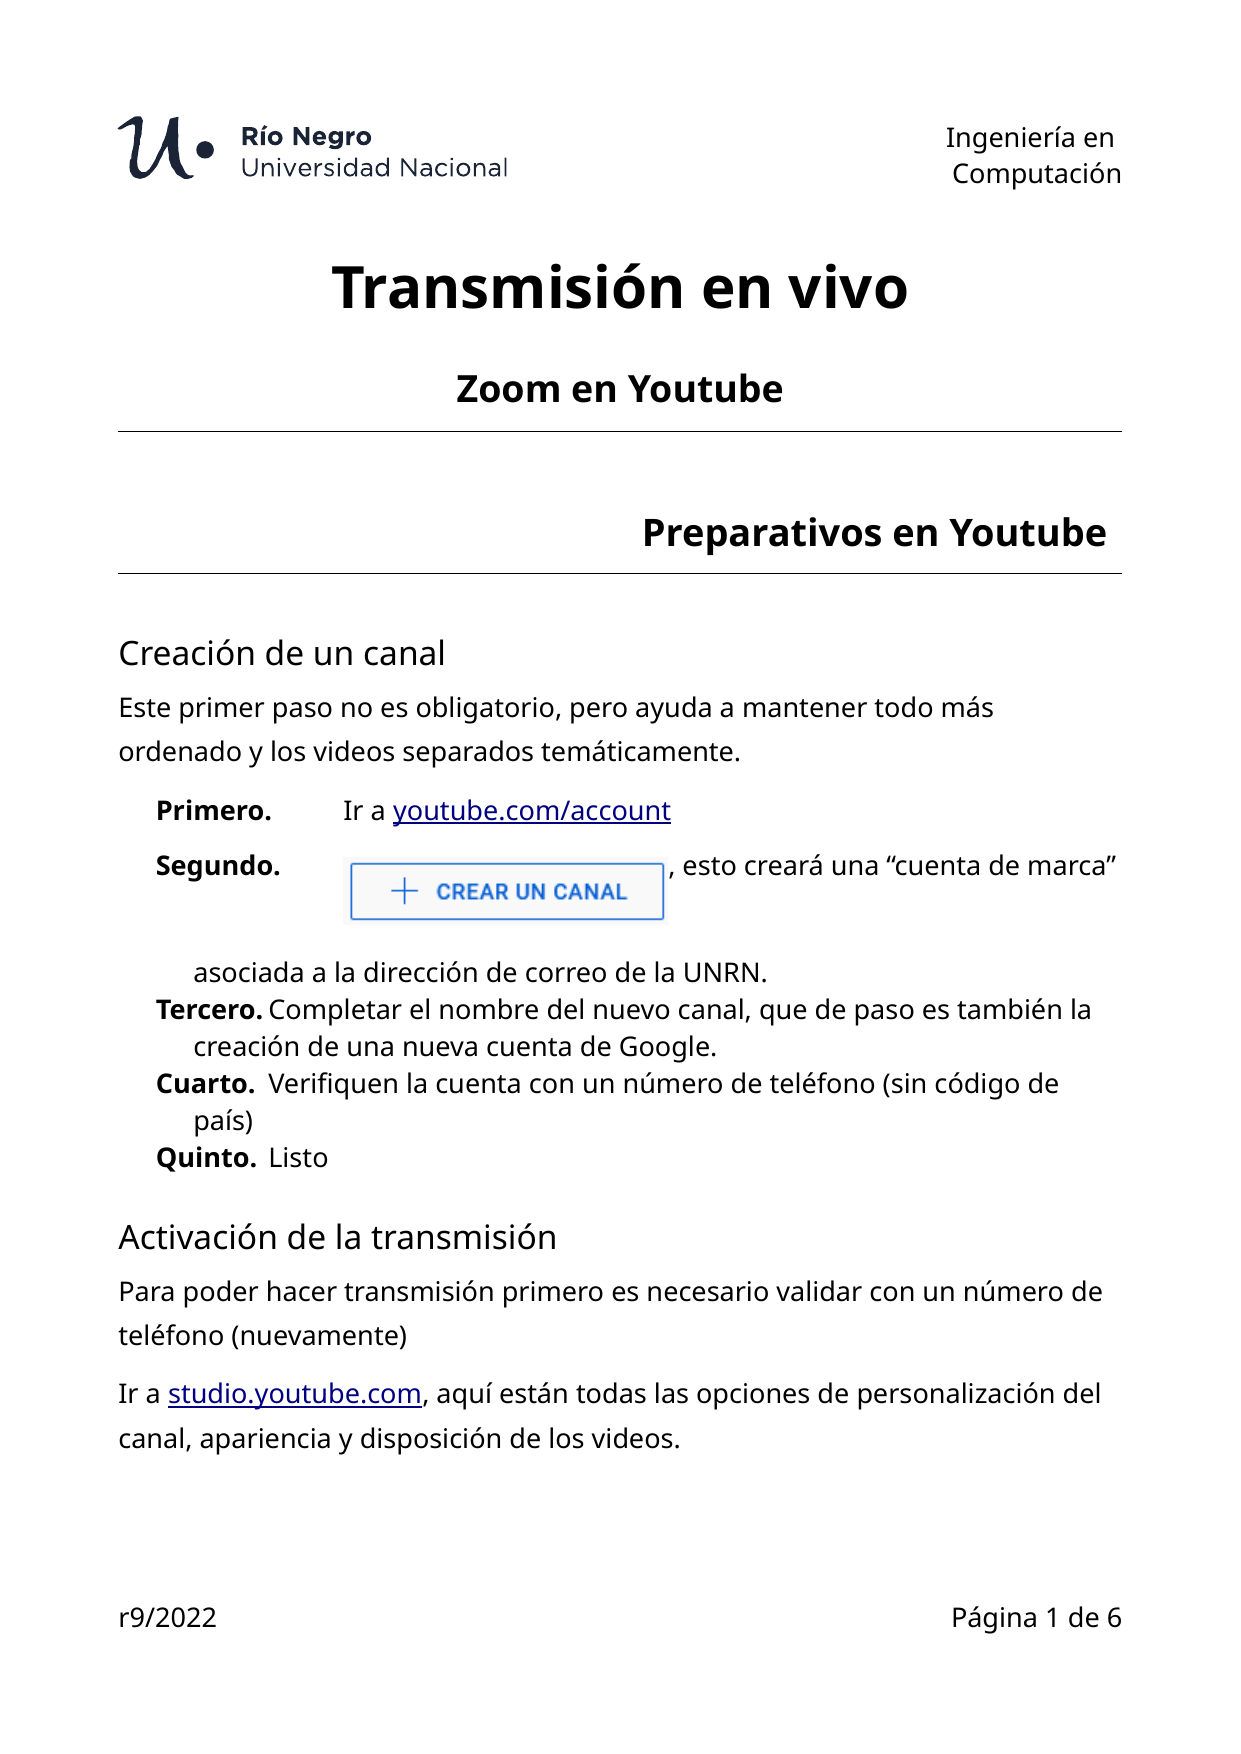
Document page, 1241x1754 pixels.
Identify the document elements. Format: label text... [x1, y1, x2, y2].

text Para poder hacer transmisión primero es necesario validar con un número de teléfono (nuevamente) [118, 1272, 1122, 1353]
list , esto creará una “cuenta de marca” asociada a la dirección de correo de la UNRN. [156, 828, 1122, 991]
subtitle Zoom en Youtube [118, 345, 1122, 431]
title Transmisión en vivo [118, 246, 1122, 326]
list Ir a youtube.com/account [156, 791, 1122, 828]
text Este primer paso no es obligatorio, pero ayuda a mantener todo más ordenado y los videos separados temáticamente. [118, 688, 1122, 769]
text Ir a studio.youtube.com, aquí están todas las opciones de personalización del canal, apariencia y disposición de los videos. [118, 1375, 1122, 1456]
list Verifiquen la cuenta con un número de teléfono (sin código de país) [156, 1064, 1122, 1138]
subtitle Preparativos en Youtube [118, 492, 1122, 573]
subtitle Creación de un canal [118, 630, 1122, 676]
picture [343, 857, 669, 925]
list Completar el nombre del nuevo canal, que de paso es también la creación de una nueva cuenta de Google. [156, 991, 1122, 1064]
subtitle Activación de la transmisión [118, 1214, 1122, 1259]
list Listo [156, 1138, 1122, 1175]
